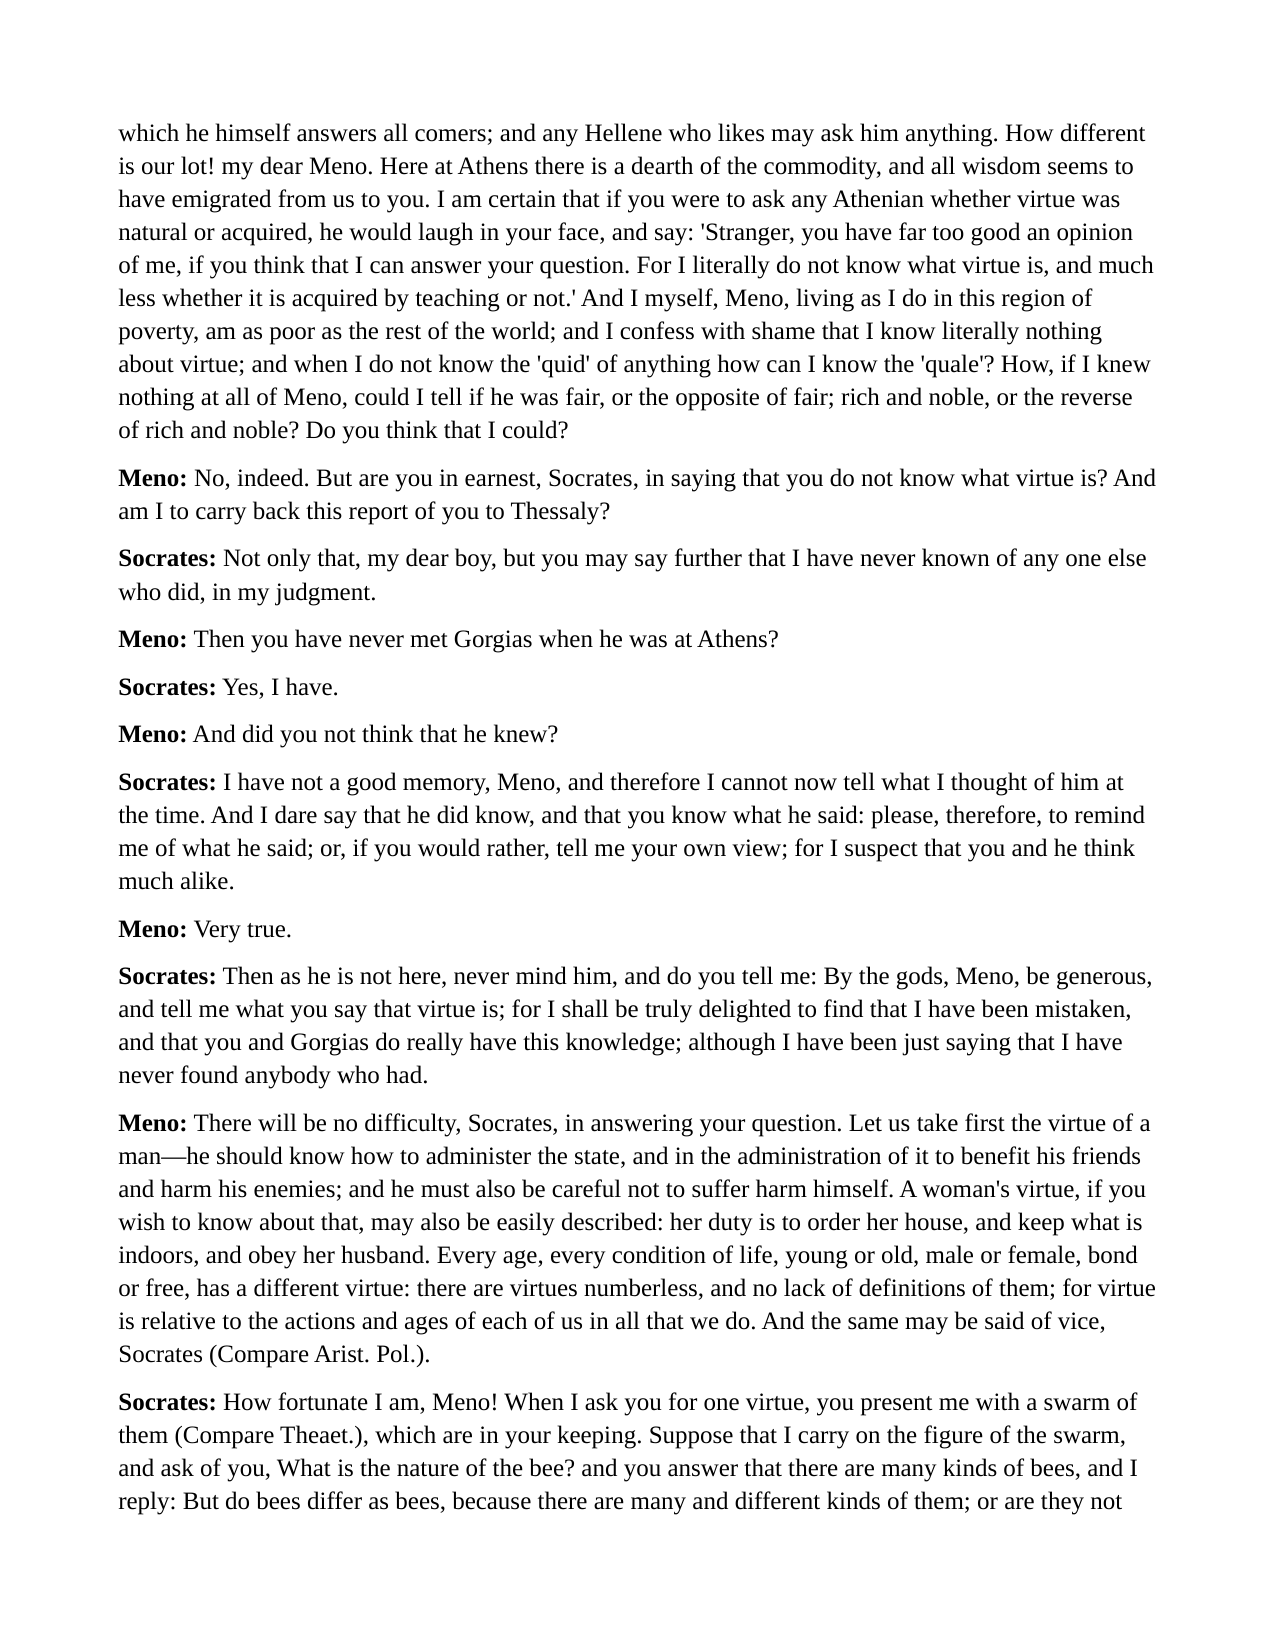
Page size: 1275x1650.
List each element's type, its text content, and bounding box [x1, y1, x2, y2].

text Meno: No, indeed. But are you in earnest, Socrates, in saying that you do not know what virtue is? And am I to carry back this report of you to Thessaly? [118, 463, 1157, 525]
text Socrates: Yes, I have. [118, 672, 1157, 701]
text Socrates: Not only that, my dear boy, but you may say further that I have never known of any one else who did, in my judgment. [118, 543, 1157, 605]
text Meno: Very true. [118, 914, 1157, 942]
text Meno: There will be no difficulty, Socrates, in answering your question. Let us take first the virtue of a man—he should know how to administer the state, and in the administration of it to benefit his friends and harm his enemies; and he must also be careful not to suffer harm himself. A woman's virtue, if you wish to know about that, may also be easily described: her duty is to order her house, and keep what is indoors, and obey her husband. Every age, every condition of life, young or old, male or female, bond or free, has a different virtue: there are virtues numberless, and no lack of definitions of them; for virtue is relative to the actions and ages of each of us in all that we do. And the same may be said of vice, Socrates (Compare Arist. Pol.). [118, 1108, 1157, 1368]
text Socrates: I have not a good memory, Meno, and therefore I cannot now tell what I thought of him at the time. And I dare say that he did know, and that you know what he said: please, therefore, to remind me of what he said; or, if you would rather, tell me your own view; for I suspect that you and he think much alike. [118, 767, 1157, 895]
text Meno: Then you have never met Gorgias when he was at Athens? [118, 624, 1157, 653]
text Socrates: How fortunate I am, Meno! When I ask you for one virtue, you present me with a swarm of them (Compare Theaet.), which are in your keeping. Suppose that I carry on the figure of the swarm, and ask of you, What is the nature of the bee? and you answer that there are many kinds of bees, and I reply: But do bees differ as bees, because there are many and different kinds of them; or are they not [118, 1387, 1157, 1514]
text Socrates: Then as he is not here, never mind him, and do you tell me: By the gods, Meno, be generous, and tell me what you say that virtue is; for I shall be truly delighted to find that I have been mistaken, and that you and Gorgias do really have this knowledge; although I have been just saying that I have never found anybody who had. [118, 961, 1157, 1089]
text which he himself answers all comers; and any Hellene who likes may ask him anything. How different is our lot! my dear Meno. Here at Athens there is a dearth of the commodity, and all wisdom seems to have emigrated from us to you. I am certain that if you were to ask any Athenian whether virtue was natural or acquired, he would laugh in your face, and say: 'Stranger, you have far too good an opinion of me, if you think that I can answer your question. For I literally do not know what virtue is, and much less whether it is acquired by teaching or not.' And I myself, Meno, living as I do in this region of poverty, am as poor as the rest of the world; and I confess with shame that I know literally nothing about virtue; and when I do not know the 'quid' of anything how can I know the 'quale'? How, if I knew nothing at all of Meno, could I tell if he was fair, or the opposite of fair; rich and noble, or the reverse of rich and noble? Do you think that I could? [118, 118, 1157, 444]
text Meno: And did you not think that he knew? [118, 719, 1157, 748]
